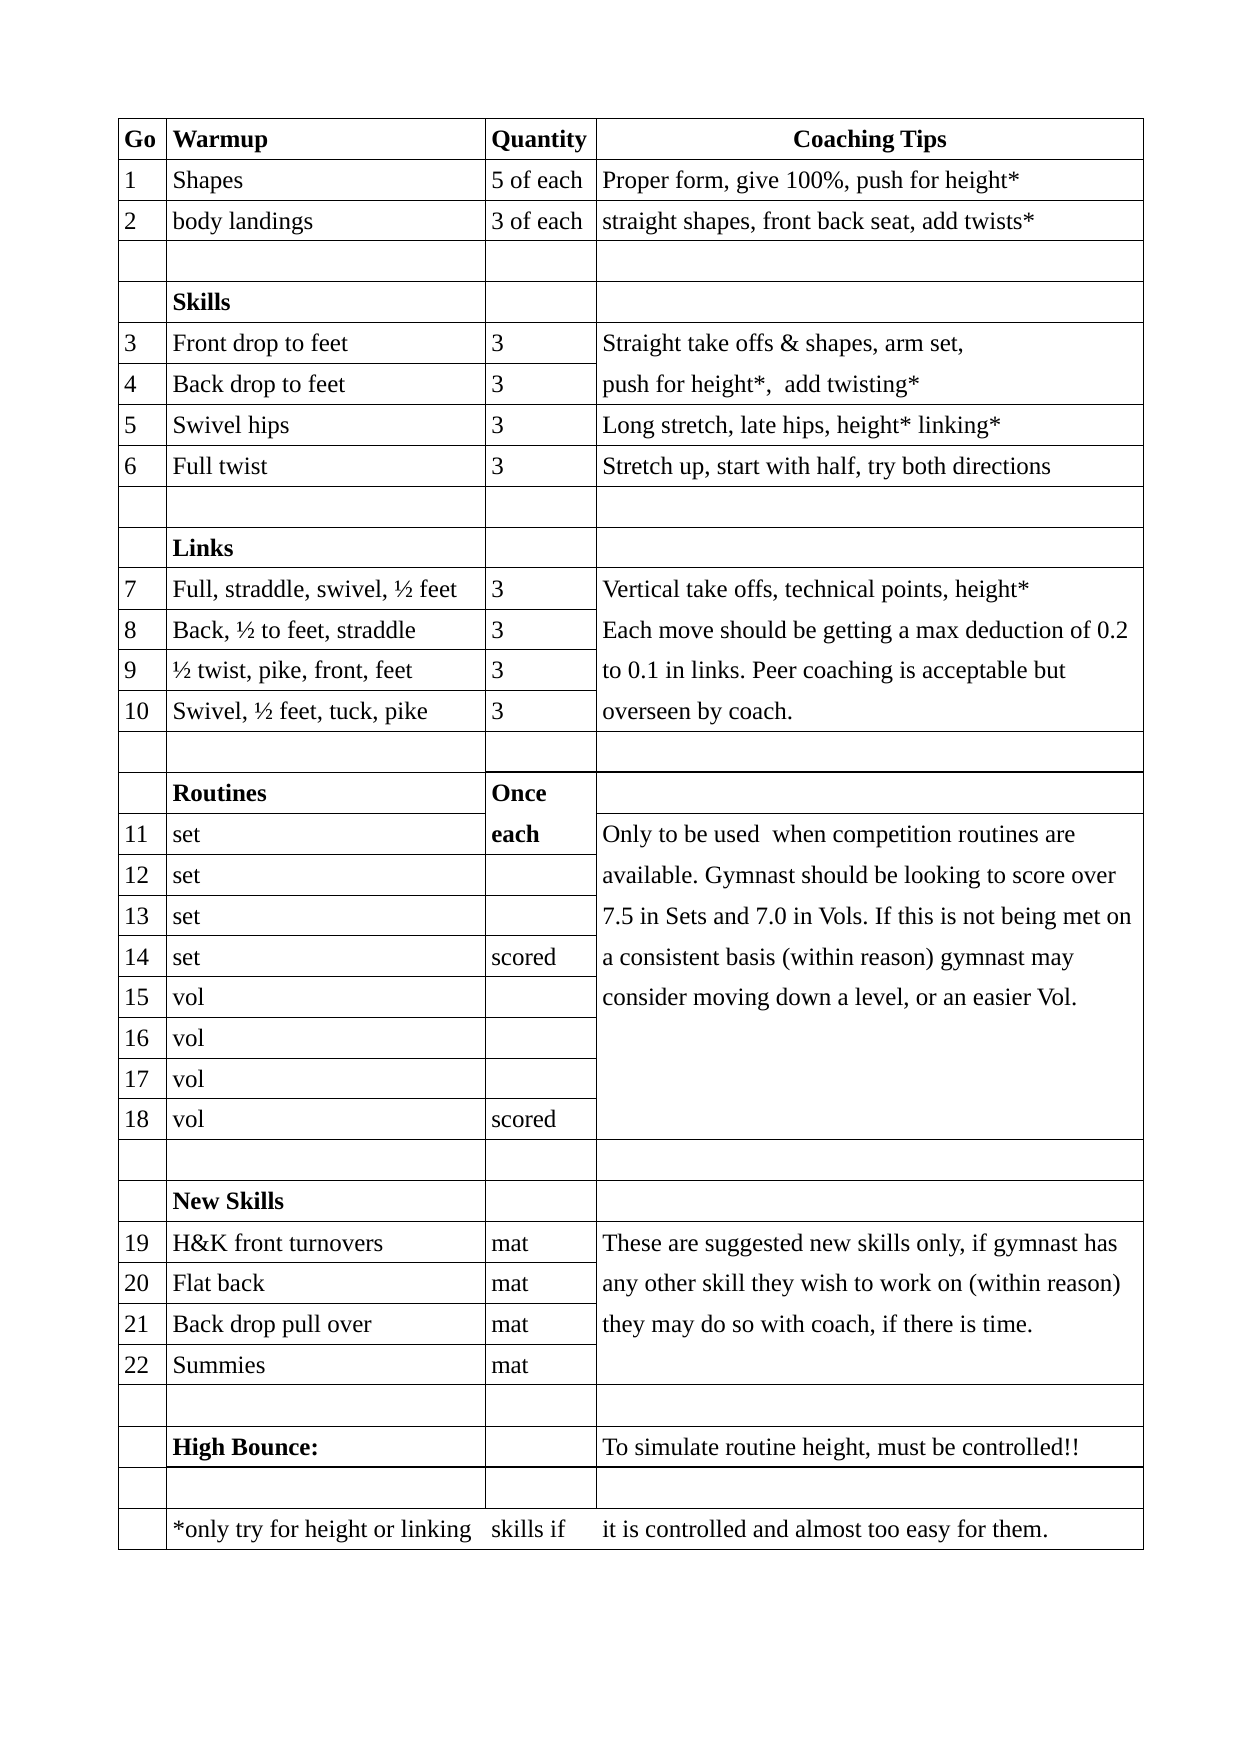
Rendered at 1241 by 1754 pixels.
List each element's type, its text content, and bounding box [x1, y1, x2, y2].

table_cell Proper form, give 100%, push for height* [597, 160, 1143, 199]
table_cell any other skill they wish to work on (within reason) [597, 1262, 1143, 1303]
table_cell [119, 1385, 166, 1426]
table_cell 13 [119, 896, 166, 935]
table_cell [597, 241, 1143, 281]
table_cell ½ twist, pike, front, feet [167, 650, 485, 690]
table_cell [486, 487, 596, 526]
table_cell vol [167, 1059, 485, 1098]
table_cell 3 [486, 405, 596, 445]
table_cell Swivel, ½ feet, tuck, pike [167, 691, 485, 731]
table_cell 7 [119, 568, 166, 608]
table_cell [597, 528, 1143, 567]
table_cell 10 [119, 691, 166, 731]
table_cell 3 [486, 610, 596, 649]
table_cell 21 [119, 1304, 166, 1344]
table_cell [597, 1140, 1143, 1180]
table_cell 22 [119, 1345, 166, 1384]
table_cell [119, 282, 166, 322]
table_cell 7.5 in Sets and 7.0 in Vols. If this is not being met on [597, 895, 1143, 935]
table_cell skills if [485, 1509, 596, 1549]
table_cell 3 [486, 446, 596, 486]
table_cell [119, 732, 166, 771]
table_cell 4 [119, 364, 166, 404]
table_cell Straight take offs & shapes, arm set, [597, 323, 1143, 363]
table_cell overseen by coach. [597, 690, 1143, 731]
table_cell mat [486, 1222, 596, 1262]
table_cell 6 [119, 446, 166, 486]
table_cell [486, 528, 596, 567]
table_cell 19 [119, 1222, 166, 1262]
table_cell [486, 1059, 596, 1098]
table_cell they may do so with coach, if there is time. [597, 1303, 1143, 1344]
table_cell [597, 1468, 1143, 1508]
table_cell [597, 1181, 1143, 1221]
table_cell [119, 1181, 166, 1221]
table_cell Routines [167, 773, 485, 813]
table_cell scored [486, 1099, 596, 1139]
table_header Quantity [486, 119, 596, 159]
table_cell [486, 732, 596, 771]
table_cell [486, 1140, 596, 1180]
table_cell 12 [119, 855, 166, 894]
table_cell push for height*, add twisting* [597, 363, 1143, 404]
table_cell [597, 732, 1143, 771]
table_cell Back drop to feet [167, 364, 485, 404]
table_cell vol [167, 1018, 485, 1057]
table_cell [119, 1140, 166, 1180]
table_cell [597, 1017, 1143, 1057]
table_cell [119, 773, 166, 813]
table_cell each [486, 813, 596, 854]
table_cell 3 [486, 650, 596, 690]
table_cell scored [486, 936, 596, 976]
table_cell 3 [486, 691, 596, 731]
table_cell Vertical take offs, technical points, height* [597, 568, 1143, 608]
table_cell [119, 241, 166, 281]
table_cell 15 [119, 977, 166, 1017]
table_cell [486, 282, 596, 322]
table_cell [597, 773, 1143, 813]
table_cell [167, 241, 485, 281]
table_cell 3 [486, 364, 596, 404]
table_cell 3 [119, 323, 166, 363]
table_cell [486, 1385, 596, 1426]
table_cell 3 of each [486, 201, 596, 240]
table_cell [486, 241, 596, 281]
table_cell Only to be used when competition routines are [597, 814, 1143, 854]
table_cell 8 [119, 610, 166, 649]
table_cell 2 [119, 201, 166, 240]
table_cell 5 of each [486, 160, 596, 199]
table_cell 16 [119, 1018, 166, 1057]
table_cell set [167, 855, 485, 894]
table_header Warmup [167, 119, 485, 159]
table_cell 9 [119, 650, 166, 690]
table_cell Summies [167, 1345, 485, 1384]
table_cell set [167, 896, 485, 935]
table_cell 1 [119, 160, 166, 199]
table_cell it is controlled and almost too easy for them. [596, 1509, 1143, 1549]
table_cell High Bounce: [167, 1427, 485, 1466]
table_cell 17 [119, 1059, 166, 1098]
table_cell 18 [119, 1099, 166, 1139]
table_cell 3 [486, 323, 596, 363]
table_cell set [167, 814, 485, 854]
table_cell [119, 1509, 166, 1549]
table_cell [486, 1427, 596, 1466]
table_cell Front drop to feet [167, 323, 485, 363]
table_cell [167, 1385, 485, 1426]
table_cell [597, 1098, 1143, 1139]
table_cell [119, 487, 166, 526]
table_cell Back, ½ to feet, straddle [167, 610, 485, 649]
table_cell [486, 855, 596, 894]
table_cell [597, 487, 1143, 526]
table_cell Stretch up, start with half, try both directions [597, 446, 1143, 486]
table_cell [486, 1018, 596, 1057]
table_cell Skills [167, 282, 485, 322]
table_header Coaching Tips [597, 119, 1143, 159]
table_cell vol [167, 977, 485, 1017]
table_cell Swivel hips [167, 405, 485, 445]
table_cell 5 [119, 405, 166, 445]
table_cell Full twist [167, 446, 485, 486]
table_cell Shapes [167, 160, 485, 199]
table_cell Once [486, 773, 596, 813]
table_cell consider moving down a level, or an easier Vol. [597, 976, 1143, 1017]
table_cell straight shapes, front back seat, add twists* [597, 201, 1143, 240]
table_cell mat [486, 1263, 596, 1303]
table_cell These are suggested new skills only, if gymnast has [597, 1222, 1143, 1262]
table_cell Flat back [167, 1263, 485, 1303]
table_cell 20 [119, 1263, 166, 1303]
table_cell H&K front turnovers [167, 1222, 485, 1262]
table_cell body landings [167, 201, 485, 240]
table_cell [486, 896, 596, 935]
table_cell [597, 1385, 1143, 1426]
table_cell [597, 1344, 1143, 1384]
table_cell [167, 1468, 485, 1508]
table_cell set [167, 936, 485, 976]
table_cell Back drop pull over [167, 1304, 485, 1344]
table_cell Links [167, 528, 485, 567]
table_cell mat [486, 1345, 596, 1384]
table_cell 3 [486, 568, 596, 608]
table_cell 14 [119, 936, 166, 976]
table_cell To simulate routine height, must be controlled!! [597, 1427, 1143, 1466]
table_cell [167, 732, 485, 771]
table_cell [119, 1468, 166, 1508]
table_cell Each move should be getting a max deduction of 0.2 [597, 609, 1143, 649]
table_cell Long stretch, late hips, height* linking* [597, 405, 1143, 445]
table_cell [486, 977, 596, 1017]
table_cell [119, 1427, 166, 1466]
table_cell available. Gymnast should be looking to score over [597, 854, 1143, 894]
table_cell [167, 1140, 485, 1180]
table_header Go [119, 119, 166, 159]
table_cell to 0.1 in links. Peer coaching is acceptable but [597, 649, 1143, 690]
table_cell [597, 1058, 1143, 1098]
table_cell [486, 1181, 596, 1221]
table_cell [167, 487, 485, 526]
table_cell *only try for height or linking [167, 1509, 485, 1549]
table_cell [597, 282, 1143, 322]
table_cell 11 [119, 814, 166, 854]
table_cell mat [486, 1304, 596, 1344]
table_cell New Skills [167, 1181, 485, 1221]
table_cell a consistent basis (within reason) gymnast may [597, 935, 1143, 976]
table_cell [486, 1468, 596, 1508]
table_cell Full, straddle, swivel, ½ feet [167, 568, 485, 608]
table_cell [119, 528, 166, 567]
table_cell vol [167, 1099, 485, 1139]
